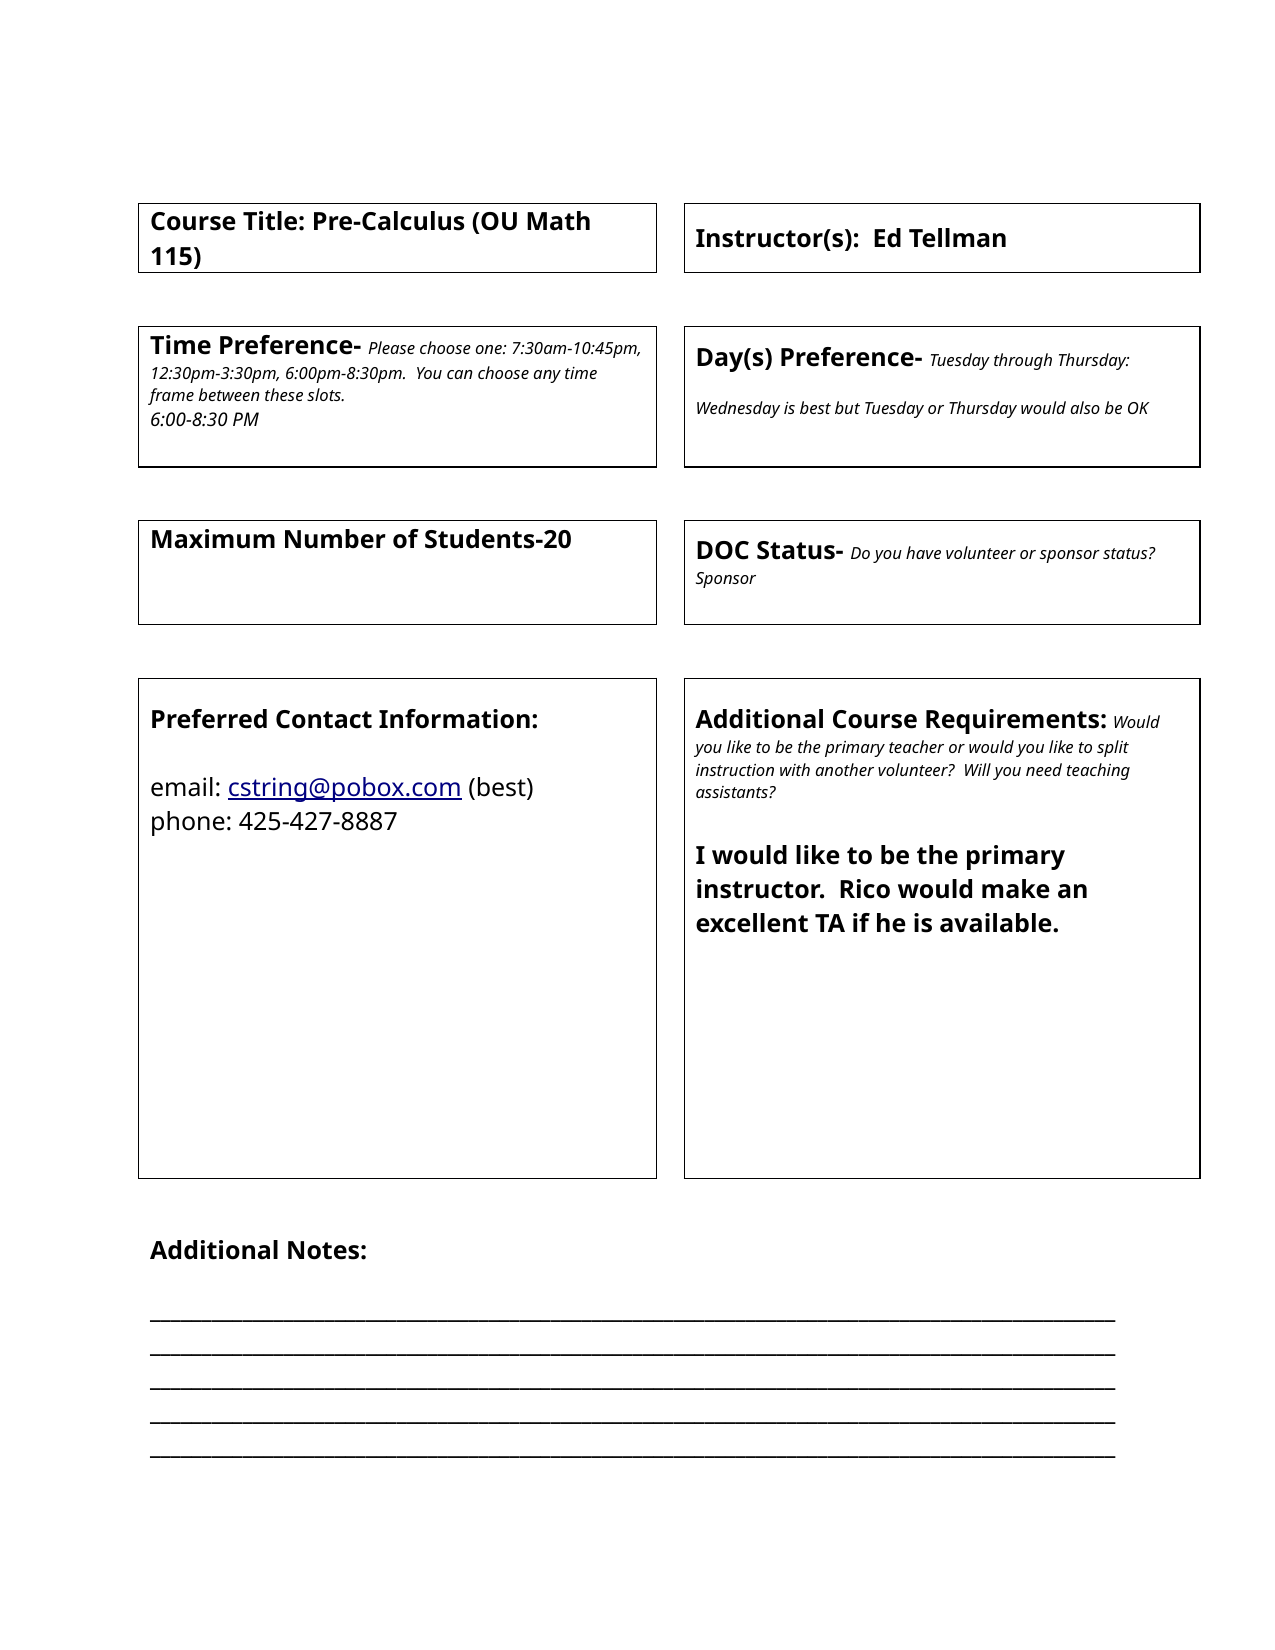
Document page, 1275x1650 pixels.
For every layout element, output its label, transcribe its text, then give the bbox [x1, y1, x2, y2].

table_header [657, 203, 684, 272]
table_header Additional Course Requirements: Would you like to be the primary teacher or would you like to split instruction with another volunteer? Will you need teaching assistants? I would like to be the primary instructor. Rico would make an excellent TA if he is available. [685, 679, 1199, 1178]
table_header [657, 326, 684, 466]
table_header [657, 678, 684, 1178]
table_header Instructor(s): Ed Tellman [685, 204, 1199, 272]
table_header Preferred Contact Information: email: cstring@pobox.com (best) phone: 425-427-8887 [139, 679, 656, 1178]
table_header Course Title: Pre-Calculus (OU Math 115) [139, 204, 656, 272]
text Additional Notes: [150, 1232, 1125, 1266]
table_header Day(s) Preference- Tuesday through Thursday: Wednesday is best but Tuesday or Thursday would also be OK [685, 327, 1199, 466]
table_header DOC Status- Do you have volunteer or sponsor status? Sponsor [685, 521, 1199, 624]
table_header Time Preference- Please choose one: 7:30am-10:45pm, 12:30pm-3:30pm, 6:00pm-8:30pm. You can choose any time frame between these slots. 6:00-8:30 PM [139, 327, 656, 466]
table_header Maximum Number of Students-20 [139, 521, 656, 624]
table_header [657, 520, 684, 624]
text ______________________________________________________________________________________________________________________________________________________________________________________________________________________________________________________________________________________________________________________________________________________________________________________________________________________________________________________________________________________ [150, 1291, 1125, 1462]
